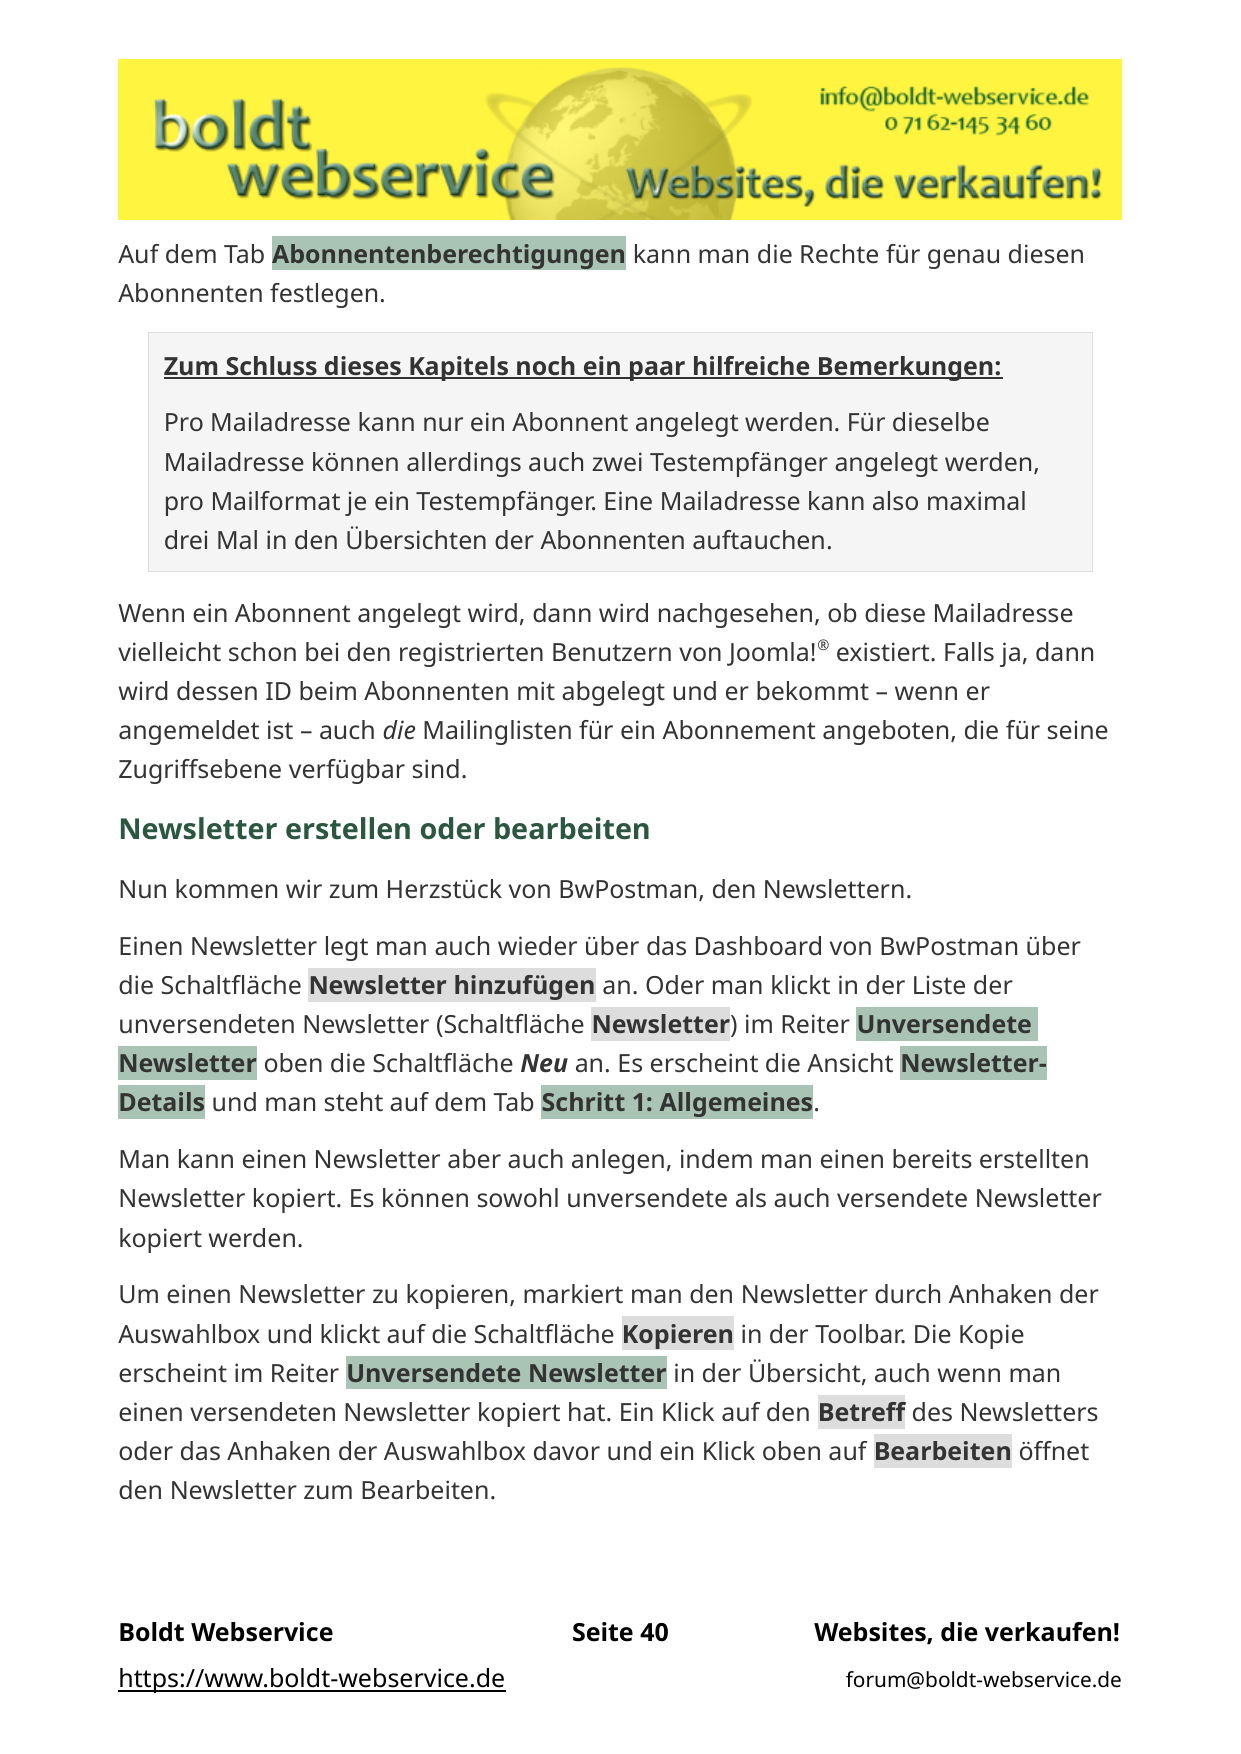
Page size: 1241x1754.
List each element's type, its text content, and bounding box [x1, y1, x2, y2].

subtitle Newsletter erstellen oder bearbeiten [118, 809, 1122, 848]
text Man kann einen Newsletter aber auch anlegen, indem man einen bereits erstellten Newsletter kopiert. Es können sowohl unversendete als auch versendete Newsletter kopiert werden. [118, 1142, 1122, 1254]
text Nun kommen wir zum Herzstück von BwPostman, den Newslettern. [118, 872, 1122, 906]
text Zum Schluss dieses Kapitels noch ein paar hilfreiche Bemerkungen: [149, 333, 1092, 382]
text Einen Newsletter legt man auch wieder über das Dashboard von BwPostman über die Schaltfläche Newsletter hinzufügen an. Oder man klickt in der Liste der unversendeten Newsletter (Schaltfläche Newsletter) im Reiter Unversendete Newsletter oben die Schaltfläche Neu an. Es erscheint die Ansicht Newsletter-Details und man steht auf dem Tab Schritt 1: Allgemeines. [118, 928, 1122, 1119]
text Um einen Newsletter zu kopieren, markiert man den Newsletter durch Anhaken der Auswahlbox und klickt auf die Schaltfläche Kopieren in der Toolbar. Die Kopie erscheint im Reiter Unversendete Newsletter in der Übersicht, auch wenn man einen versendeten Newsletter kopiert hat. Ein Klick auf den Betreff des Newsletters oder das Anhaken der Auswahlbox davor und ein Klick oben auf Bearbeiten öffnet den Newsletter zum Bearbeiten. [118, 1277, 1122, 1507]
picture [118, 59, 1123, 220]
text Pro Mailadresse kann nur ein Abonnent angelegt werden. Für dieselbe Mailadresse können allerdings auch zwei Testempfänger angelegt werden, pro Mailformat je ein Testempfänger. Eine Mailadresse kann also maximal drei Mal in den Übersichten der Abonnenten auftauchen. [149, 389, 1092, 571]
text Auf dem Tab Abonnentenberechtigungen kann man die Rechte für genau diesen Abonnenten festlegen. [118, 236, 1122, 309]
text Wenn ein Abonnent angelegt wird, dann wird nachgesehen, ob diese Mailadresse vielleicht schon bei den registrierten Benutzern von Joomla!® existiert. Falls ja, dann wird dessen ID beim Abonnenten mit abgelegt und er bekommt – wenn er angemeldet ist – auch die Mailinglisten für ein Abonnement angeboten, die für seine Zugriffsebene verfügbar sind. [118, 595, 1122, 786]
